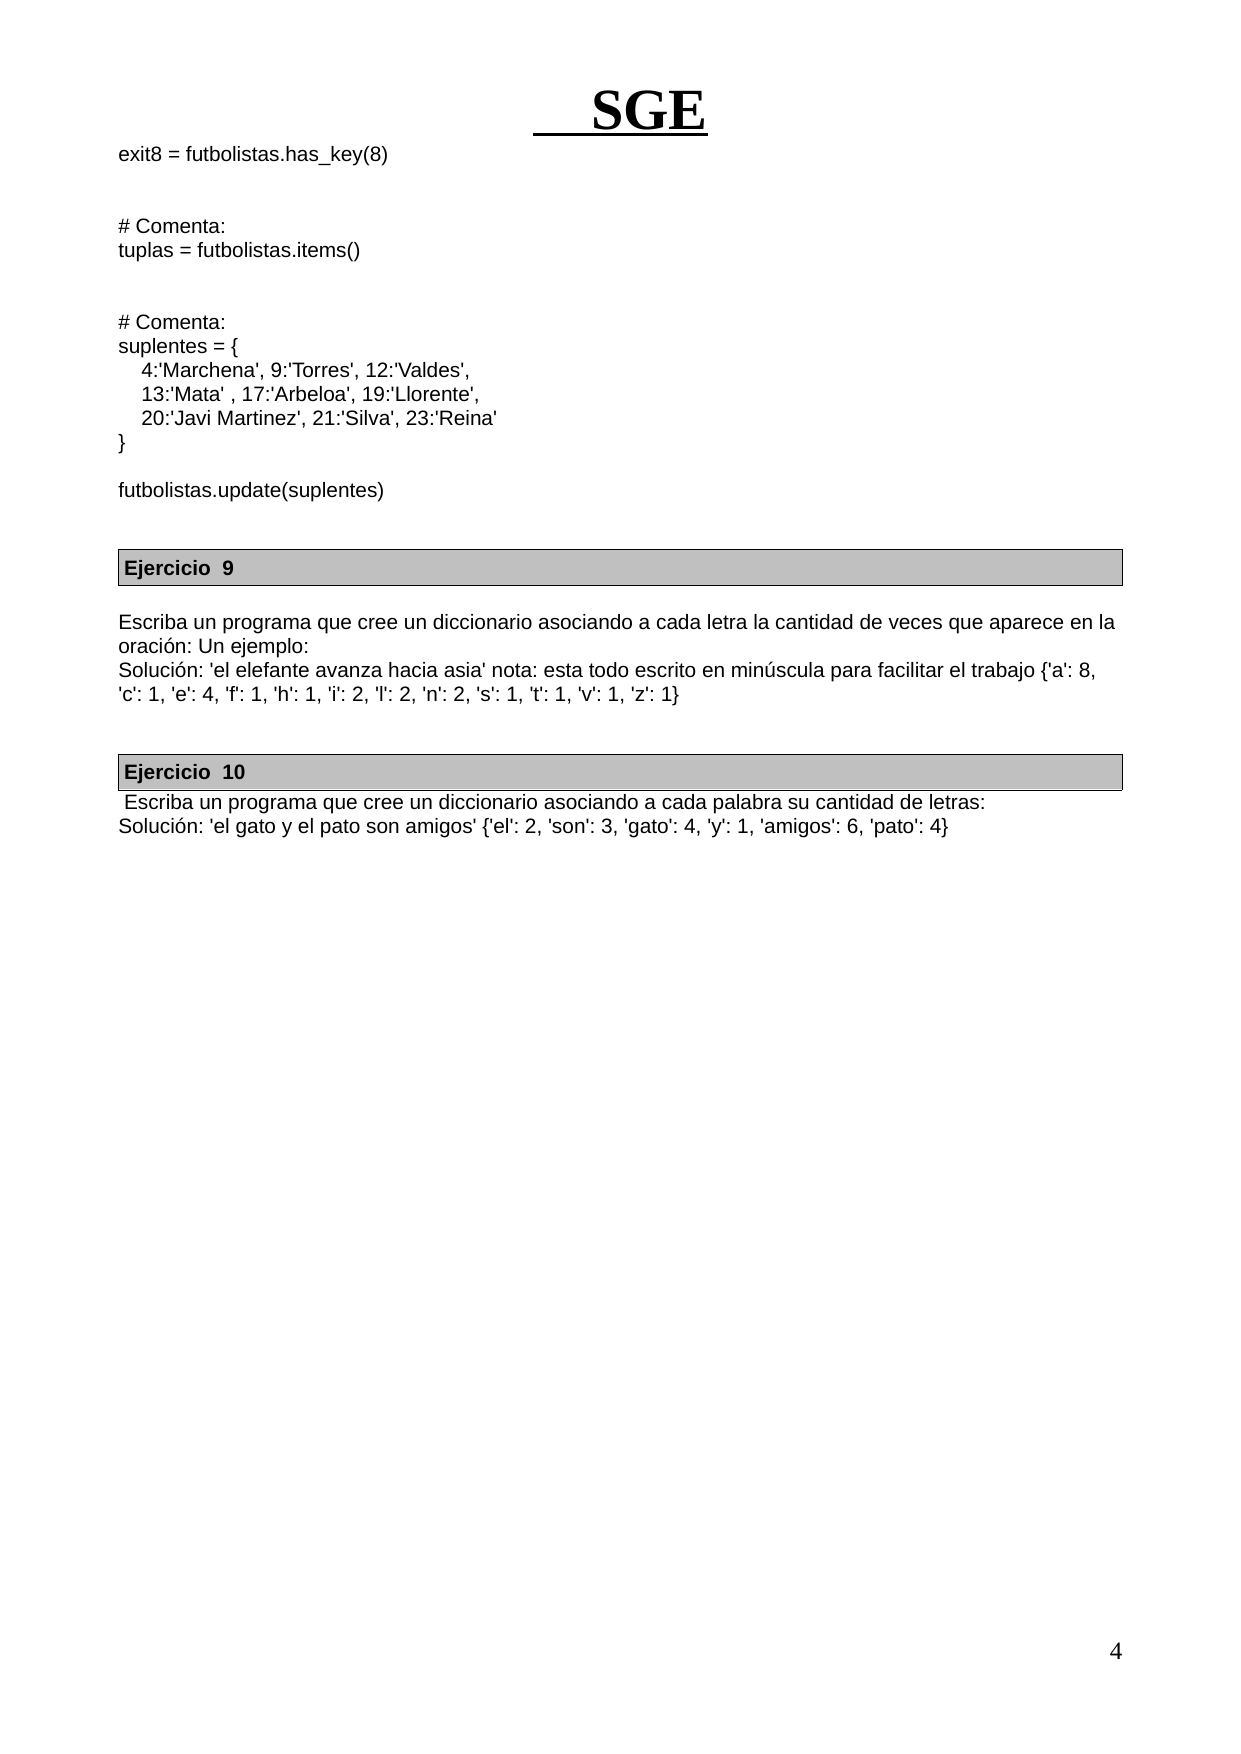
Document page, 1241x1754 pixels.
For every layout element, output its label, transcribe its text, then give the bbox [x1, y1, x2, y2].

text # Comenta: [118, 310, 1122, 334]
text 13:'Mata' , 17:'Arbeloa', 19:'Llorente', [118, 382, 1122, 406]
text 4:'Marchena', 9:'Torres', 12:'Valdes', [118, 358, 1122, 382]
text Solución: 'el elefante avanza hacia asia' nota: esta todo escrito en minúscula para facilitar el trabajo {'a': 8, 'c': 1, 'e': 4, 'f': 1, 'h': 1, 'i': 2, 'l': 2, 'n': 2, 's': 1, 't': 1, 'v': 1, 'z': 1} [118, 658, 1122, 706]
text Solución: 'el gato y el pato son amigos' {'el': 2, 'son': 3, 'gato': 4, 'y': 1, 'amigos': 6, 'pato': 4} [118, 814, 1122, 838]
text Escriba un programa que cree un diccionario asociando a cada palabra su cantidad de letras: [118, 791, 1122, 814]
text exit8 = futbolistas.has_key(8) [118, 142, 1122, 166]
text suplentes = { [118, 334, 1122, 358]
text Escriba un programa que cree un diccionario asociando a cada letra la cantidad de veces que aparece en la oración: Un ejemplo: [118, 610, 1122, 658]
table_header Ejercicio 10 [119, 755, 1122, 789]
text futbolistas.update(suplentes) [118, 477, 1122, 501]
text } [118, 429, 1122, 453]
text tuplas = futbolistas.items() [118, 238, 1122, 262]
table_header Ejercicio 9 [119, 550, 1122, 585]
text # Comenta: [118, 214, 1122, 238]
text 20:'Javi Martinez', 21:'Silva', 23:'Reina' [118, 406, 1122, 429]
